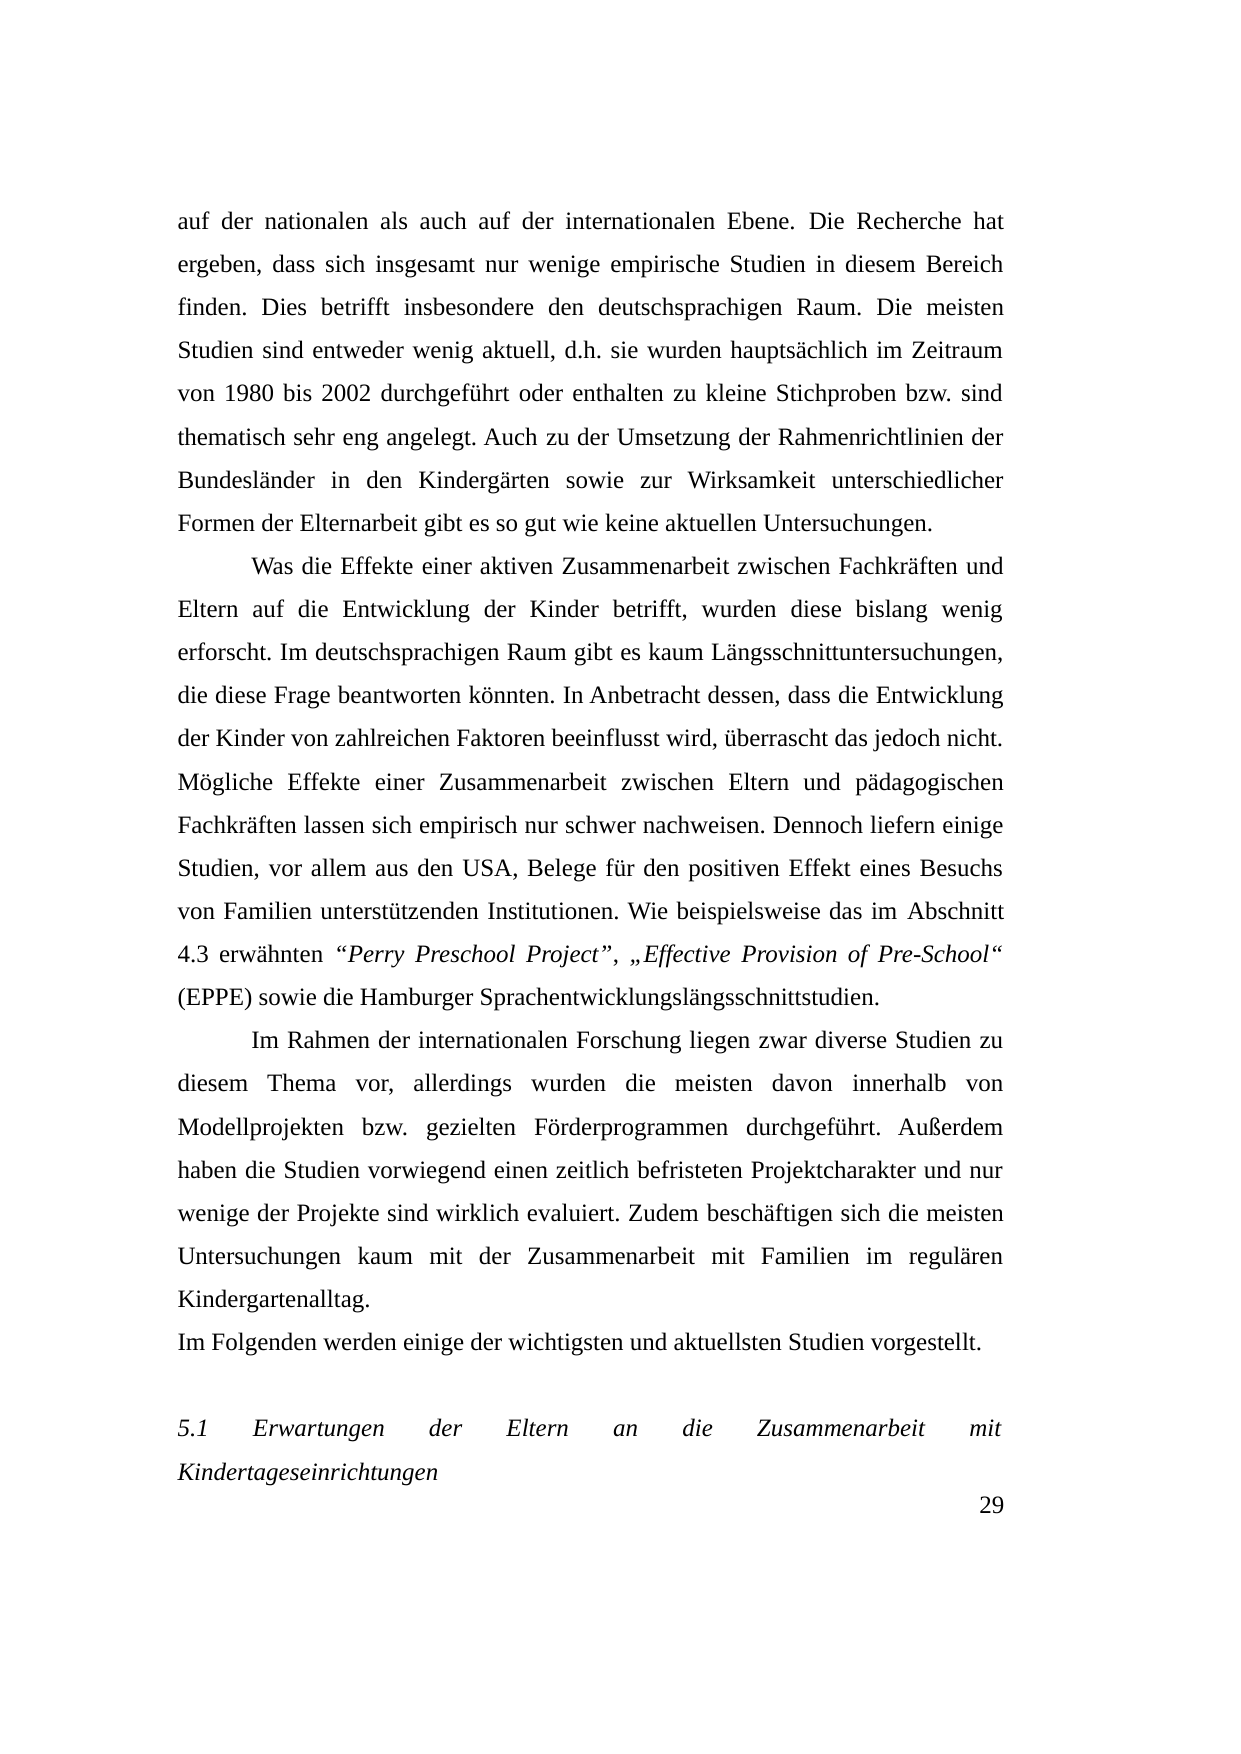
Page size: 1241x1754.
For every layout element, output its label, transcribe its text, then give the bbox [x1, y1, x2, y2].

text Was die Effekte einer aktiven Zusammenarbeit zwischen Fachkräften und Eltern auf die Entwicklung der Kinder betrifft, wurden diese bislang wenig erforscht. Im deutschsprachigen Raum gibt es kaum Längsschnittuntersuchungen, die diese Frage beantworten könnten. In Anbetracht dessen, dass die Entwicklung der Kinder von zahlreichen Faktoren beeinflusst wird, überrascht das jedoch nicht. Mögliche Effekte einer Zusammenarbeit zwischen Eltern und pädagogischen Fachkräften lassen sich empirisch nur schwer nachweisen. Dennoch liefern einige Studien, vor allem aus den USA, Belege für den positiven Effekt eines Besuchs von Familien unterstützenden Institutionen. Wie beispielsweise das im Abschnitt 4.3 erwähnten “Perry Preschool Project”, „Effective Provision of Pre-School“ (EPPE) sowie die Hamburger Sprachentwicklungslängsschnittstudien. [177, 551, 1004, 1011]
text Im Folgenden werden einige der wichtigsten und aktuellsten Studien vorgestellt. [177, 1327, 1004, 1356]
text 5.1 Erwartungen der Eltern an die Zusammenarbeit mit Kindertageseinrichtungen [177, 1413, 1004, 1485]
text auf der nationalen als auch auf der internationalen Ebene. Die Recherche hat ergeben, dass sich insgesamt nur wenige empirische Studien in diesem Bereich finden. Dies betrifft insbesondere den deutschsprachigen Raum. Die meisten Studien sind entweder wenig aktuell, d.h. sie wurden hauptsächlich im Zeitraum von 1980 bis 2002 durchgeführt oder enthalten zu kleine Stichproben bzw. sind thematisch sehr eng angelegt. Auch zu der Umsetzung der Rahmenrichtlinien der Bundesländer in den Kindergärten sowie zur Wirksamkeit unterschiedlicher Formen der Elternarbeit gibt es so gut wie keine aktuellen Untersuchungen. [177, 206, 1004, 537]
text Im Rahmen der internationalen Forschung liegen zwar diverse Studien zu diesem Thema vor, allerdings wurden die meisten davon innerhalb von Modellprojekten bzw. gezielten Förderprogrammen durchgeführt. Außerdem haben die Studien vorwiegend einen zeitlich befristeten Projektcharakter und nur wenige der Projekte sind wirklich evaluiert. Zudem beschäftigen sich die meisten Untersuchungen kaum mit der Zusammenarbeit mit Familien im regulären Kindergartenalltag. [177, 1025, 1004, 1313]
